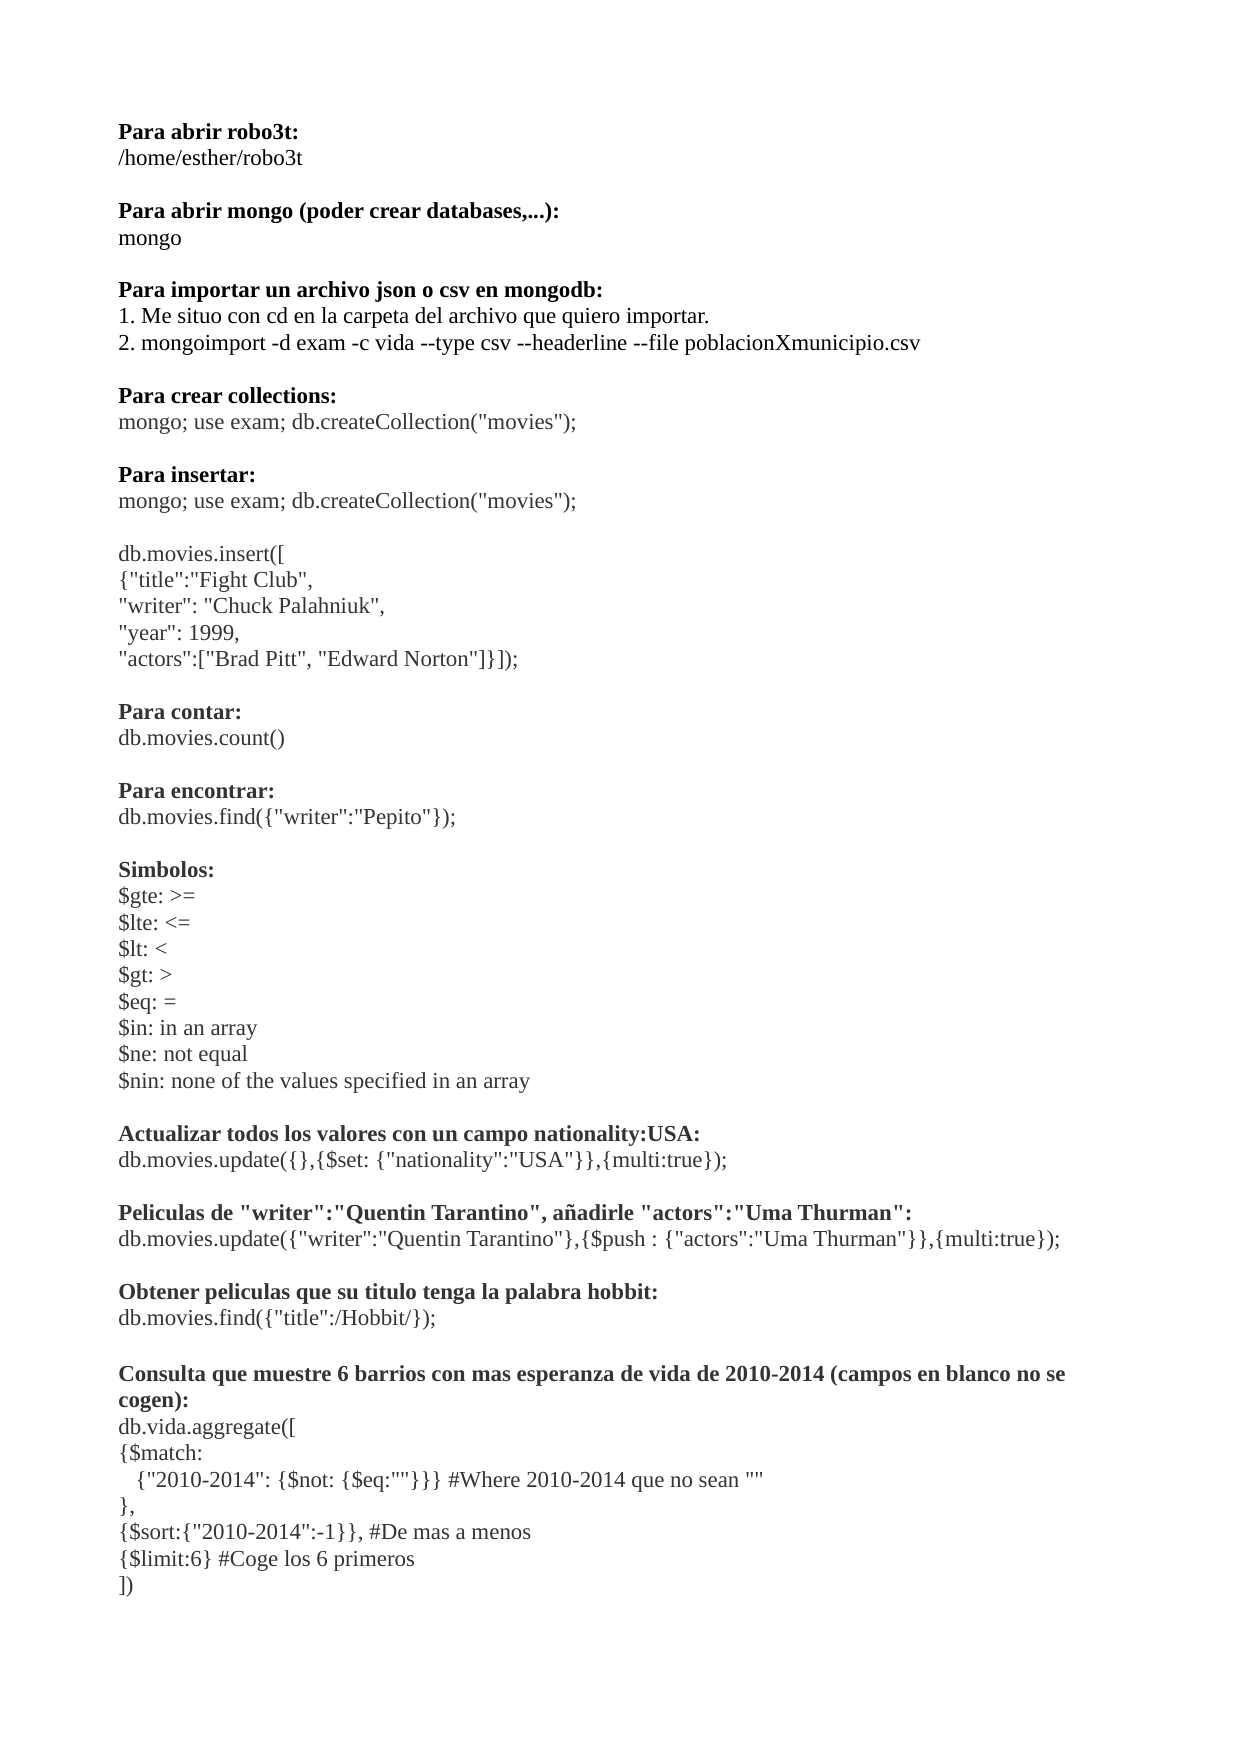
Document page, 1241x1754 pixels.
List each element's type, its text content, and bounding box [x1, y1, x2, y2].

text 2. mongoimport -d exam -c vida --type csv --headerline --file poblacionXmunicipio.csv [118, 329, 1122, 355]
text mongo; use exam; db.createCollection("movies"); [118, 408, 1122, 434]
text db.vida.aggregate([ {$match: {"2010-2014": {$not: {$eq:""}}} #Where 2010-2014 que no sean "" }, {$sort:{"2010-2014":-1}}, #De mas a menos {$limit:6} #Coge los 6 primeros ]) [118, 1413, 1122, 1597]
text Para encontrar: [118, 777, 1122, 803]
text db.movies.update({"writer":"Quentin Tarantino"},{$push : {"actors":"Uma Thurman"}},{multi:true}); [118, 1225, 1122, 1251]
text $nin: none of the values specified in an array [118, 1067, 1122, 1093]
text Simbolos: [118, 856, 1122, 882]
text db.movies.find({"title":/Hobbit/}); [118, 1304, 1122, 1330]
text 1. Me situo con cd en la carpeta del archivo que quiero importar. [118, 303, 1122, 329]
text /home/esther/robo3t [118, 144, 1122, 171]
text db.movies.update({},{$set: {"nationality":"USA"}},{multi:true}); [118, 1146, 1122, 1172]
text db.movies.find({"writer":"Pepito"}); [118, 803, 1122, 830]
text $in: in an array [118, 1014, 1122, 1041]
text Para contar: [118, 698, 1122, 724]
text $lt: < [118, 935, 1122, 961]
text Obtener peliculas que su titulo tenga la palabra hobbit: [118, 1278, 1122, 1304]
text Para crear collections: [118, 382, 1122, 408]
text Peliculas de "writer":"Quentin Tarantino", añadirle "actors":"Uma Thurman": [118, 1199, 1122, 1225]
text mongo [118, 223, 1122, 250]
text Actualizar todos los valores con un campo nationality:USA: [118, 1119, 1122, 1146]
text $ne: not equal [118, 1041, 1122, 1067]
text Consulta que muestre 6 barrios con mas esperanza de vida de 2010-2014 (campos en blanco no se cogen): [118, 1360, 1122, 1413]
text $gte: >= [118, 882, 1122, 909]
text db.movies.count() [118, 724, 1122, 751]
text $lte: <= [118, 909, 1122, 935]
text mongo; use exam; db.createCollection("movies"); db.movies.insert([ {"title":"Fight Club", "writer": "Chuck Palahniuk", "year": 1999, "actors":["Brad Pitt", "Edward Norton"]}]); [118, 487, 1122, 672]
text $gt: > [118, 961, 1122, 988]
text Para insertar: [118, 461, 1122, 487]
text Para abrir robo3t: [118, 118, 1122, 144]
text Para abrir mongo (poder crear databases,...): [118, 197, 1122, 223]
text Para importar un archivo json o csv en mongodb: [118, 276, 1122, 303]
text $eq: = [118, 988, 1122, 1014]
